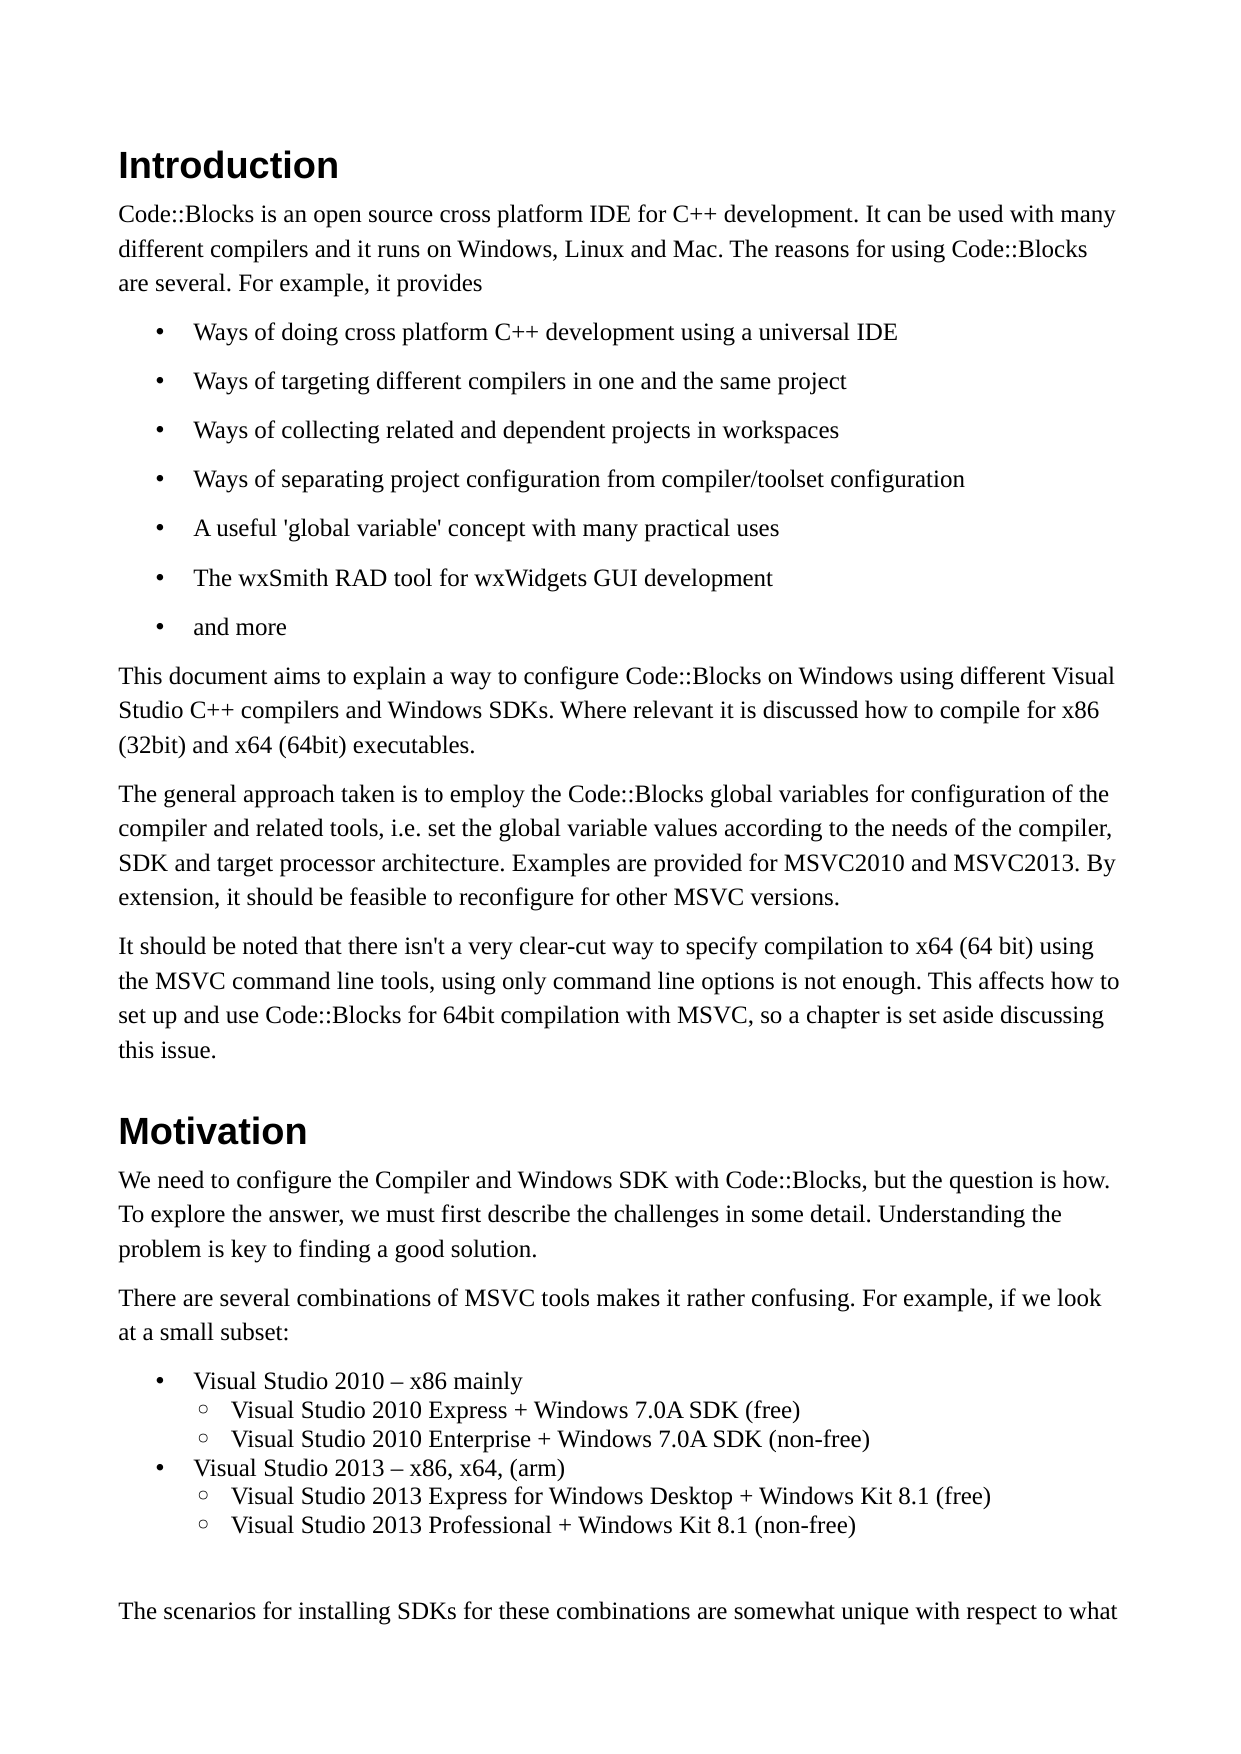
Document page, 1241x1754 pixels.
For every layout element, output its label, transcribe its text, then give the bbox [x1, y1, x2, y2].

list and more [156, 612, 1122, 640]
text The general approach taken is to employ the Code::Blocks global variables for configuration of the compiler and related tools, i.e. set the global variable values according to the needs of the compiler, SDK and target processor architecture. Examples are provided for MSVC2010 and MSVC2013. By extension, it should be feasible to reconfigure for other MSVC versions. [118, 779, 1122, 911]
text We need to configure the Compiler and Windows SDK with Code::Blocks, but the question is how. To explore the answer, we must first describe the challenges in some detail. Understanding the problem is key to finding a good solution. [118, 1165, 1122, 1263]
list Visual Studio 2010 Enterprise + Windows 7.0A SDK (non-free) [193, 1424, 1122, 1453]
text The scenarios for installing SDKs for these combinations are somewhat unique with respect to what [118, 1596, 1122, 1625]
text It should be noted that there isn't a very clear-cut way to specify compilation to x64 (64 bit) using the MSVC command line tools, using only command line options is not enough. This affects how to set up and use Code::Blocks for 64bit compilation with MSVC, so a chapter is set aside discussing this issue. [118, 931, 1122, 1063]
list Ways of separating project configuration from compiler/toolset configuration [156, 464, 1122, 493]
list The wxSmith RAD tool for wxWidgets GUI development [156, 563, 1122, 591]
text There are several combinations of MSVC tools makes it rather confusing. For example, if we look at a small subset: [118, 1283, 1122, 1346]
list Visual Studio 2013 – x86, x64, (arm) [156, 1453, 1122, 1481]
text Code::Blocks is an open source cross platform IDE for C++ development. It can be used with many different compilers and it runs on Windows, Linux and Mac. The reasons for using Code::Blocks are several. For example, it provides [118, 199, 1122, 297]
list Ways of doing cross platform C++ development using a universal IDE [156, 317, 1122, 346]
list Visual Studio 2010 – x86 mainly [156, 1366, 1122, 1395]
list Visual Studio 2013 Professional + Windows Kit 8.1 (non-free) [193, 1510, 1122, 1539]
text This document aims to explain a way to configure Code::Blocks on Windows using different Visual Studio C++ compilers and Windows SDKs. Where relevant it is discussed how to compile for x86 (32bit) and x64 (64bit) executables. [118, 661, 1122, 758]
list A useful 'global variable' concept with many practical uses [156, 513, 1122, 542]
subtitle Motivation [118, 1109, 1122, 1152]
list Visual Studio 2013 Express for Windows Desktop + Windows Kit 8.1 (free) [193, 1481, 1122, 1510]
list Ways of collecting related and dependent projects in workspaces [156, 415, 1122, 444]
list Visual Studio 2010 Express + Windows 7.0A SDK (free) [193, 1395, 1122, 1424]
list Ways of targeting different compilers in one and the same project [156, 366, 1122, 395]
subtitle Introduction [118, 143, 1122, 187]
